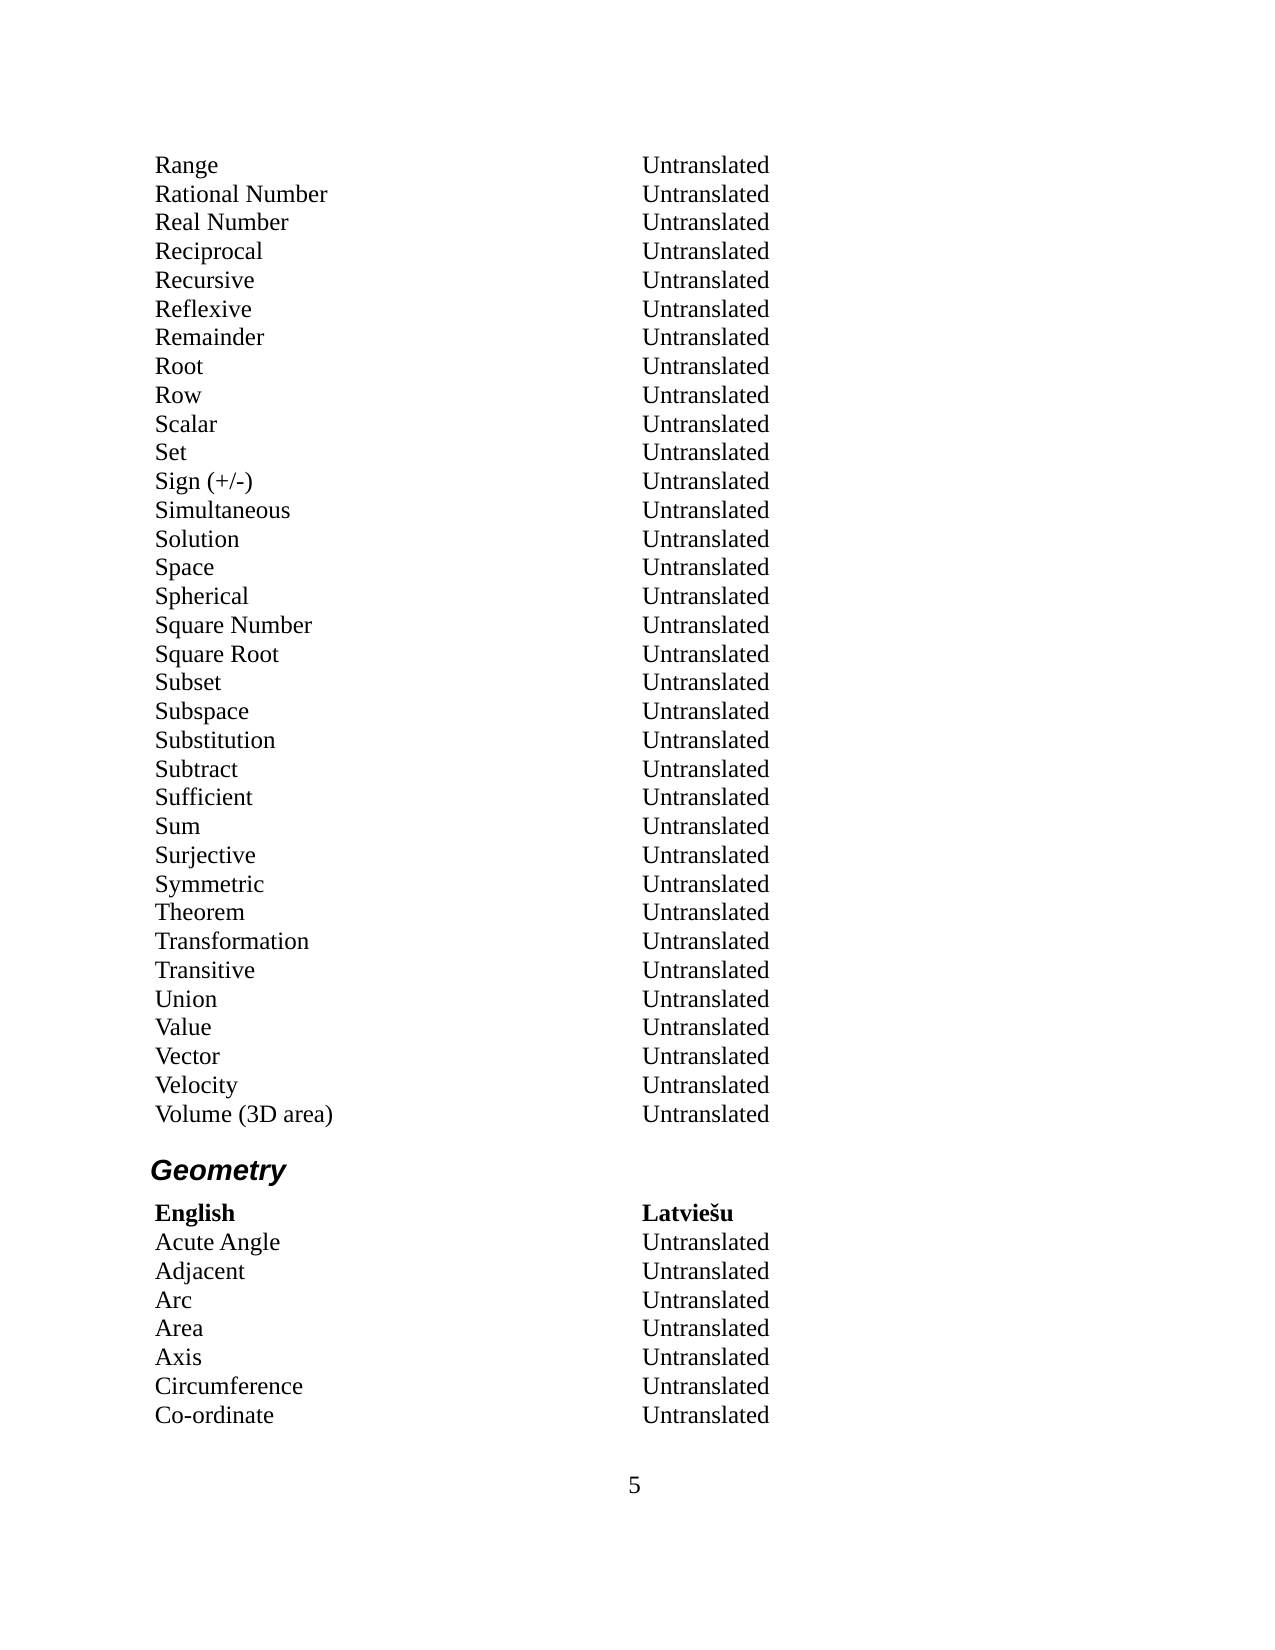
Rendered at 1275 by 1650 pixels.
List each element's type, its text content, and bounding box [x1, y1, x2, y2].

table_cell Axis [150, 1342, 637, 1371]
table_cell Spherical [150, 581, 637, 610]
table_cell Rational Number [150, 179, 637, 207]
table_cell Untranslated [638, 438, 1125, 466]
table_cell Co-ordinate [150, 1400, 637, 1428]
table_cell Untranslated [638, 1314, 1125, 1342]
table_cell Row [150, 380, 637, 409]
table_cell Untranslated [638, 1371, 1125, 1400]
table_cell Theorem [150, 898, 637, 926]
table_cell Untranslated [638, 668, 1125, 696]
table_cell Arc [150, 1285, 637, 1313]
table_cell Square Number [150, 610, 637, 639]
table_header Latviešu [638, 1199, 1125, 1227]
table_cell Untranslated [638, 1013, 1125, 1041]
table_cell Transformation [150, 926, 637, 955]
table_cell Untranslated [638, 1285, 1125, 1313]
table_cell Untranslated [638, 984, 1125, 1012]
table_cell Untranslated [638, 1256, 1125, 1285]
table_cell Reflexive [150, 294, 637, 322]
table_cell Untranslated [638, 1342, 1125, 1371]
table_cell Subspace [150, 696, 637, 725]
table_cell Sufficient [150, 783, 637, 811]
table_cell Untranslated [638, 236, 1125, 265]
table_cell Untranslated [638, 323, 1125, 351]
table_cell Substitution [150, 725, 637, 754]
table_cell Real Number [150, 208, 637, 236]
table_cell Transitive [150, 955, 637, 984]
table_cell Space [150, 553, 637, 581]
table_cell Untranslated [638, 409, 1125, 437]
table_cell Untranslated [638, 725, 1125, 754]
table_cell Untranslated [638, 495, 1125, 524]
subtitle Geometry [150, 1152, 1125, 1186]
table_cell Untranslated [638, 754, 1125, 782]
table_cell Untranslated [638, 1227, 1125, 1256]
table_cell Untranslated [638, 869, 1125, 897]
table_cell Untranslated [638, 581, 1125, 610]
table_cell Untranslated [638, 1099, 1125, 1127]
table_cell Acute Angle [150, 1227, 637, 1256]
table_cell Set [150, 438, 637, 466]
table_cell Remainder [150, 323, 637, 351]
table_cell Untranslated [638, 524, 1125, 552]
table_cell Untranslated [638, 898, 1125, 926]
table_cell Untranslated [638, 696, 1125, 725]
table_cell Solution [150, 524, 637, 552]
table_cell Untranslated [638, 1400, 1125, 1428]
table_cell Untranslated [638, 926, 1125, 955]
table_cell Sum [150, 811, 637, 840]
table_cell Volume (3D area) [150, 1099, 637, 1127]
table_cell Untranslated [638, 294, 1125, 322]
table_cell Untranslated [638, 179, 1125, 207]
table_cell Sign (+/-) [150, 466, 637, 495]
table_cell Untranslated [638, 955, 1125, 984]
table_cell Untranslated [638, 265, 1125, 294]
table_cell Untranslated [638, 639, 1125, 667]
table_cell Untranslated [638, 466, 1125, 495]
table_cell Untranslated [638, 351, 1125, 380]
table_cell Untranslated [638, 783, 1125, 811]
table_cell Untranslated [638, 380, 1125, 409]
table_cell Untranslated [638, 811, 1125, 840]
table_cell Untranslated [638, 610, 1125, 639]
table_cell Untranslated [638, 1041, 1125, 1070]
table_cell Value [150, 1013, 637, 1041]
table_cell Scalar [150, 409, 637, 437]
table_cell Untranslated [638, 553, 1125, 581]
table_cell Untranslated [638, 840, 1125, 869]
table_cell Velocity [150, 1070, 637, 1099]
table_cell Reciprocal [150, 236, 637, 265]
table_header English [150, 1199, 637, 1227]
table_cell Range [150, 150, 637, 179]
table_cell Subtract [150, 754, 637, 782]
table_cell Untranslated [638, 150, 1125, 179]
table_cell Symmetric [150, 869, 637, 897]
table_cell Root [150, 351, 637, 380]
table_cell Circumference [150, 1371, 637, 1400]
table_cell Recursive [150, 265, 637, 294]
table_cell Untranslated [638, 208, 1125, 236]
table_cell Adjacent [150, 1256, 637, 1285]
table_cell Untranslated [638, 1070, 1125, 1099]
table_cell Surjective [150, 840, 637, 869]
table_cell Union [150, 984, 637, 1012]
table_cell Area [150, 1314, 637, 1342]
table_cell Simultaneous [150, 495, 637, 524]
table_cell Square Root [150, 639, 637, 667]
table_cell Subset [150, 668, 637, 696]
table_cell Vector [150, 1041, 637, 1070]
